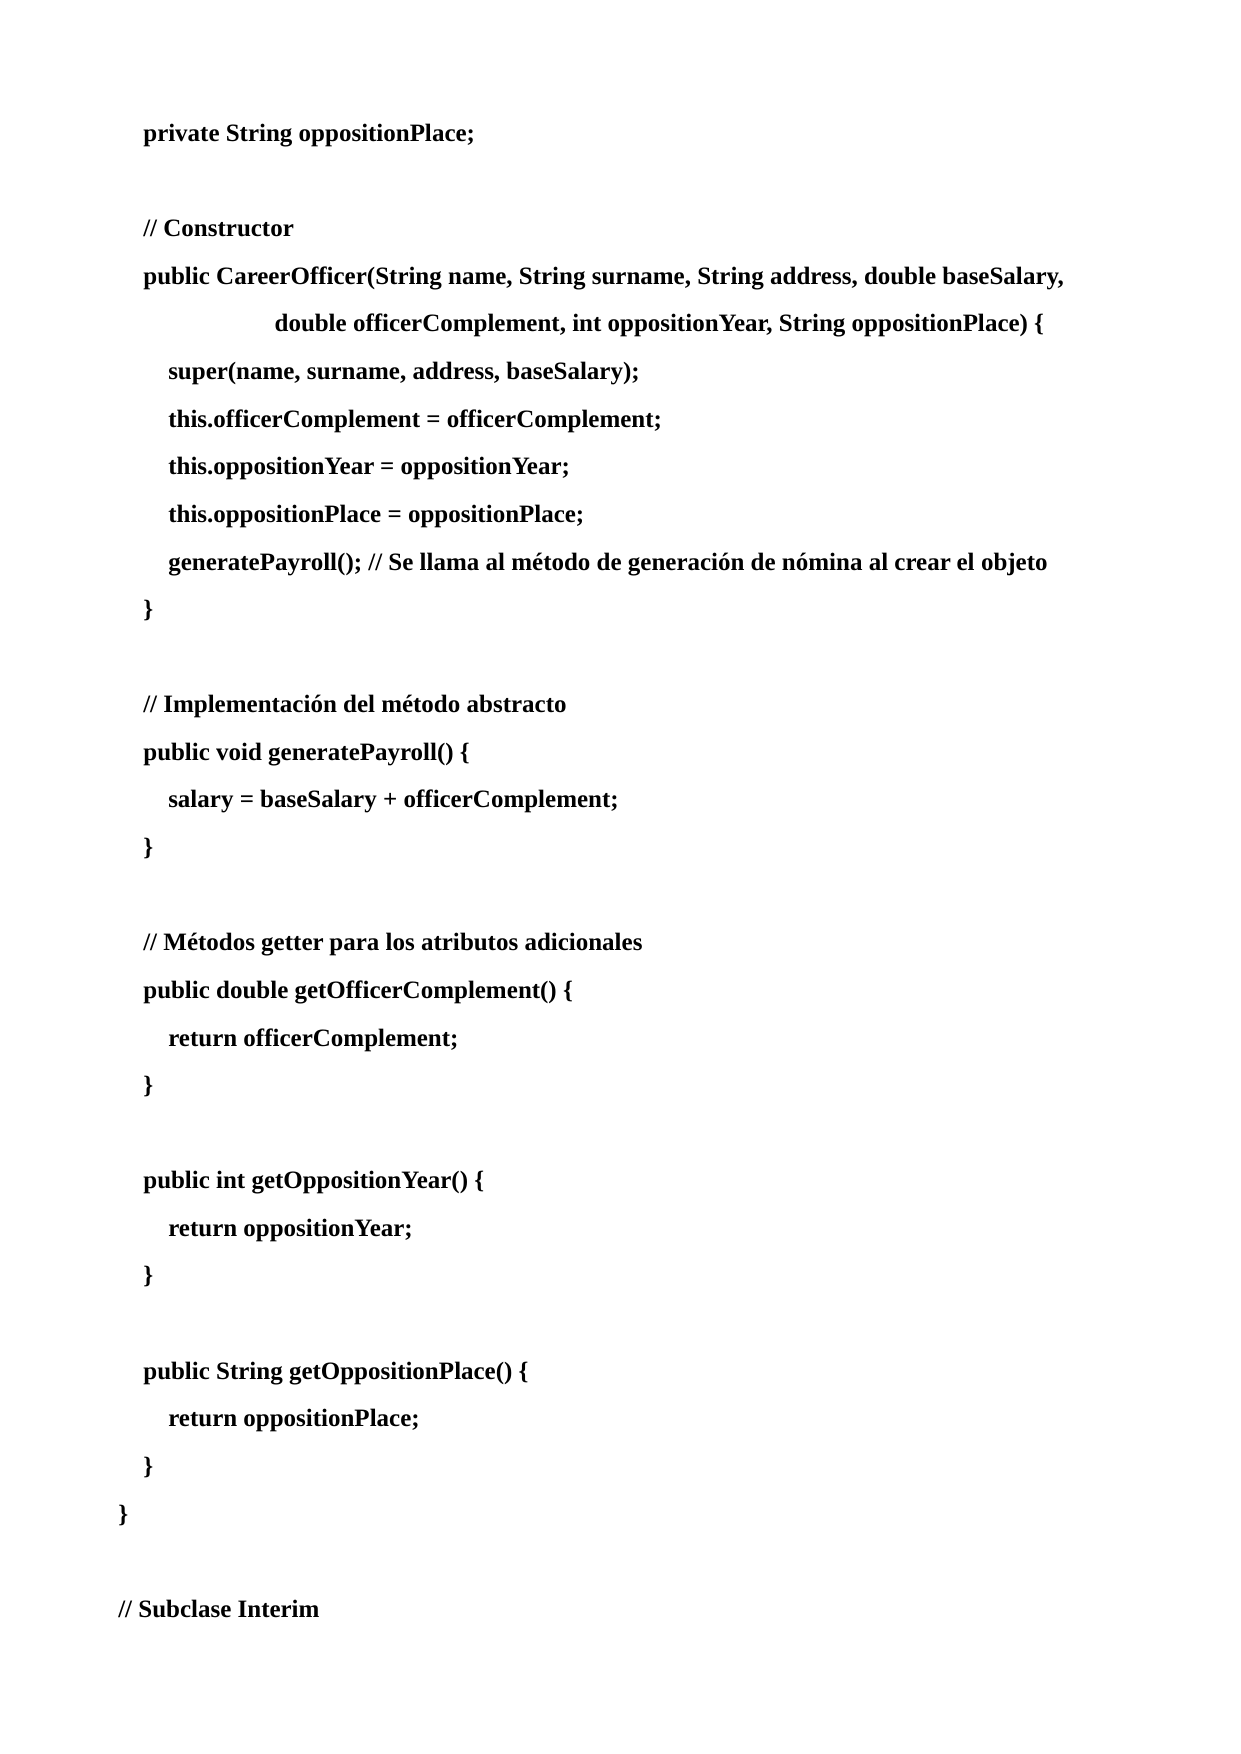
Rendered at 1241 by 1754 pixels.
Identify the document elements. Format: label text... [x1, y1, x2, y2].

text // Constructor [118, 213, 1122, 242]
text } [118, 1499, 1122, 1527]
text public int getOppositionYear() { [118, 1165, 1122, 1194]
text return oppositionPlace; [118, 1403, 1122, 1432]
text // Implementación del método abstracto [118, 689, 1122, 718]
text } [118, 832, 1122, 861]
text generatePayroll(); // Se llama al método de generación de nómina al crear el objeto [118, 547, 1122, 575]
text public void generatePayroll() { [118, 737, 1122, 766]
text private String oppositionPlace; [118, 118, 1122, 147]
text super(name, surname, address, baseSalary); [118, 356, 1122, 385]
text } [118, 1451, 1122, 1480]
text public String getOppositionPlace() { [118, 1356, 1122, 1384]
text // Subclase Interim [118, 1594, 1122, 1623]
text } [118, 1070, 1122, 1099]
text double officerComplement, int oppositionYear, String oppositionPlace) { [118, 308, 1122, 337]
text salary = baseSalary + officerComplement; [118, 784, 1122, 813]
text } [118, 594, 1122, 623]
text return oppositionYear; [118, 1213, 1122, 1242]
text this.officerComplement = officerComplement; [118, 404, 1122, 432]
text public double getOfficerComplement() { [118, 975, 1122, 1004]
text // Métodos getter para los atributos adicionales [118, 927, 1122, 956]
text } [118, 1261, 1122, 1289]
text this.oppositionYear = oppositionYear; [118, 451, 1122, 480]
text return officerComplement; [118, 1023, 1122, 1051]
text public CareerOfficer(String name, String surname, String address, double baseSalary, [118, 261, 1122, 290]
text this.oppositionPlace = oppositionPlace; [118, 499, 1122, 528]
